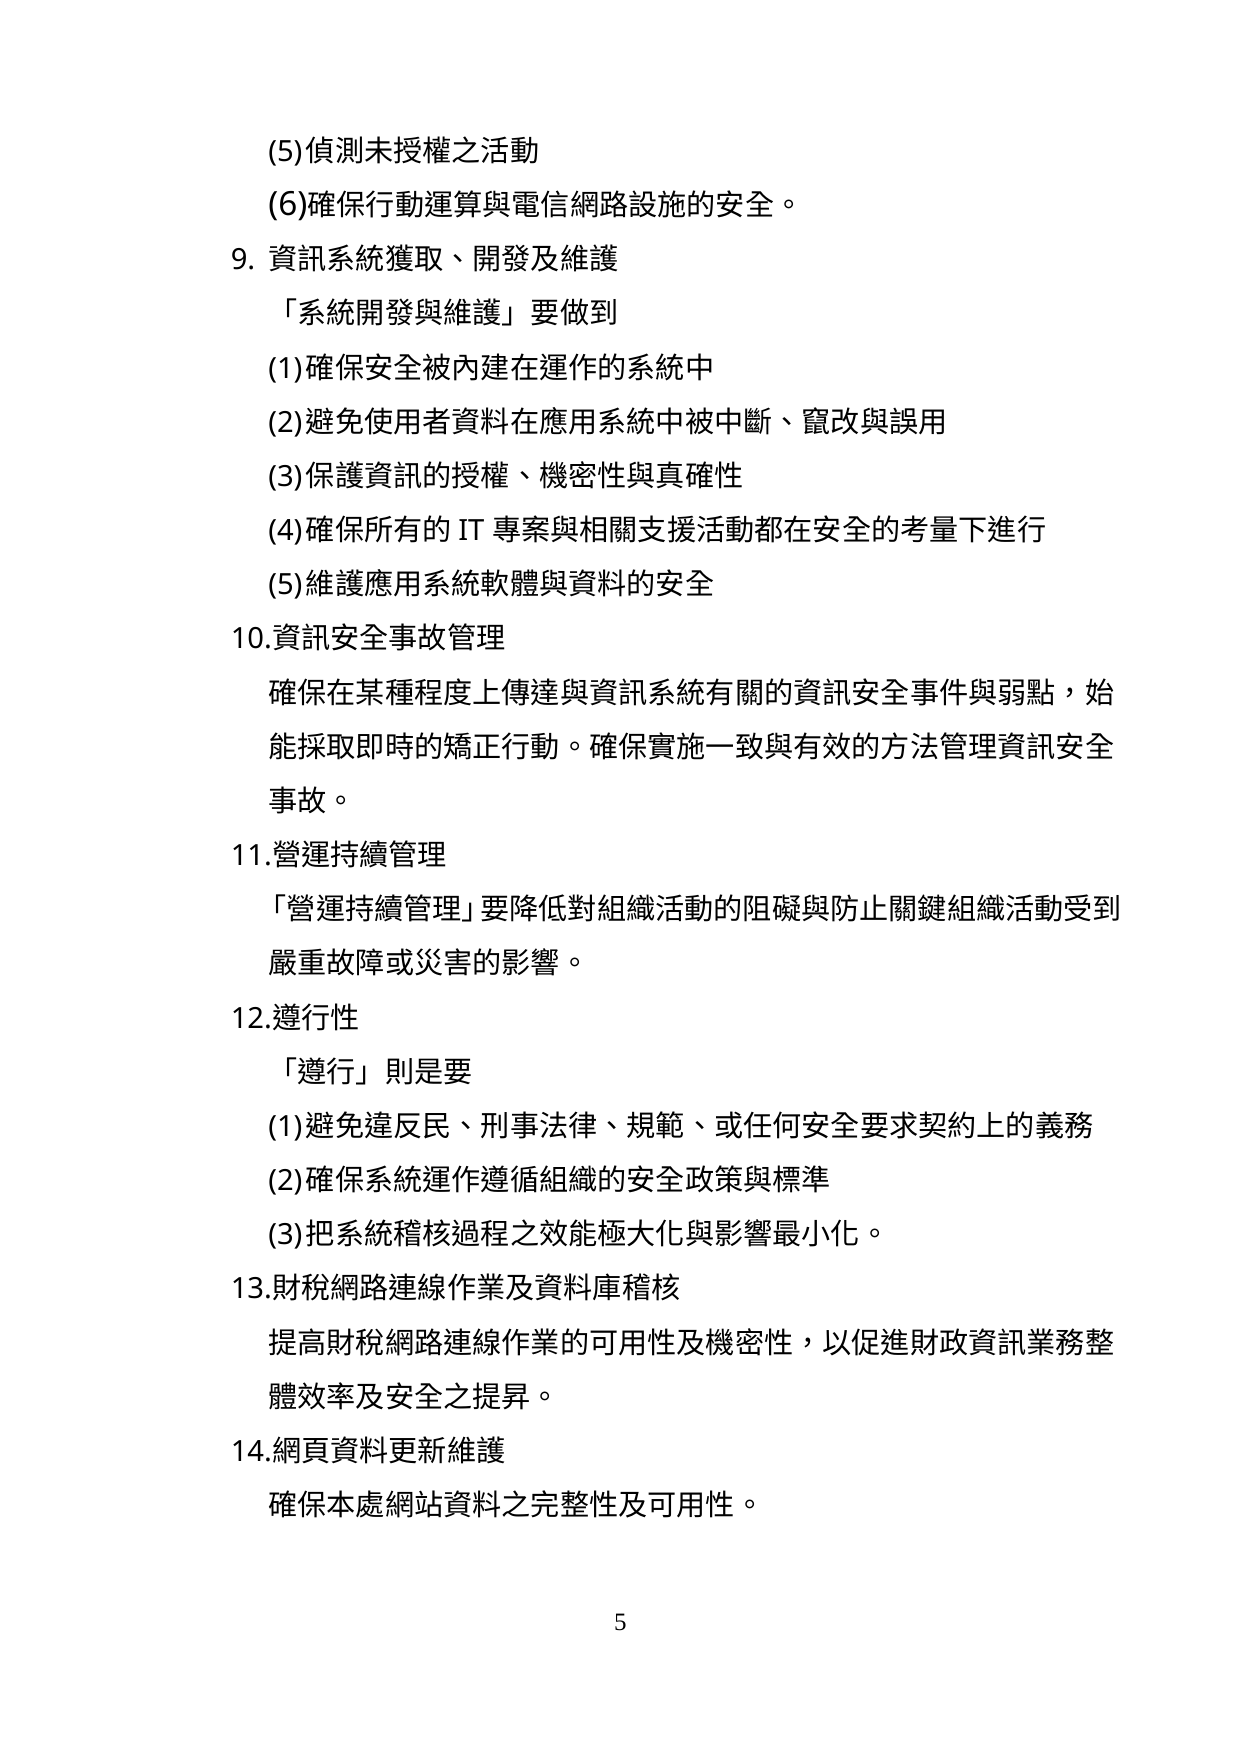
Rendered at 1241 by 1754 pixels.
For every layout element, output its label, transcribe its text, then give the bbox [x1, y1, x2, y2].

list 網頁資料更新維護 確保本處網站資料之完整性及可用性。 [231, 1418, 1122, 1526]
list 保護資訊的授權、機密性與真確性 [268, 443, 1122, 497]
list 營運持續管理 [231, 822, 1122, 876]
text 提高財稅網路連線作業的可用性及機密性，以促進財政資訊業務整體效率及安全之提昇。 [268, 1310, 1122, 1418]
list 資訊安全事故管理 [231, 606, 1122, 660]
list 確保行動運算與電信網路設施的安全。 [268, 172, 1122, 226]
list 把系統稽核過程之效能極大化與影響最小化。 [268, 1201, 1122, 1256]
list 財稅網路連線作業及資料庫稽核 [231, 1256, 1122, 1310]
text 「遵行」則是要 [268, 1039, 1122, 1093]
text 「系統開發與維護」要做到 [268, 281, 1122, 335]
list 確保系統運作遵循組織的安全政策與標準 [268, 1147, 1122, 1201]
text 確保在某種程度上傳達與資訊系統有關的資訊安全事件與弱點，始能採取即時的矯正行動。確保實施一致與有效的方法管理資訊安全事故。 [268, 660, 1122, 822]
list 偵測未授權之活動 [268, 118, 1122, 172]
list 避免使用者資料在應用系統中被中斷、竄改與誤用 [268, 389, 1122, 443]
list 遵行性 [231, 985, 1122, 1039]
list 資訊系統獲取、開發及維護 [231, 226, 1122, 281]
text 「營運持續管理」要降低對組織活動的阻礙與防止關鍵組織活動受到嚴重故障或災害的影響。 [268, 876, 1122, 985]
list 避免違反民、刑事法律、規範、或任何安全要求契約上的義務 [268, 1093, 1122, 1147]
list 確保所有的 IT 專案與相關支援活動都在安全的考量下進行 [268, 497, 1122, 551]
list 確保安全被內建在運作的系統中 [268, 335, 1122, 389]
list 維護應用系統軟體與資料的安全 [268, 551, 1122, 606]
